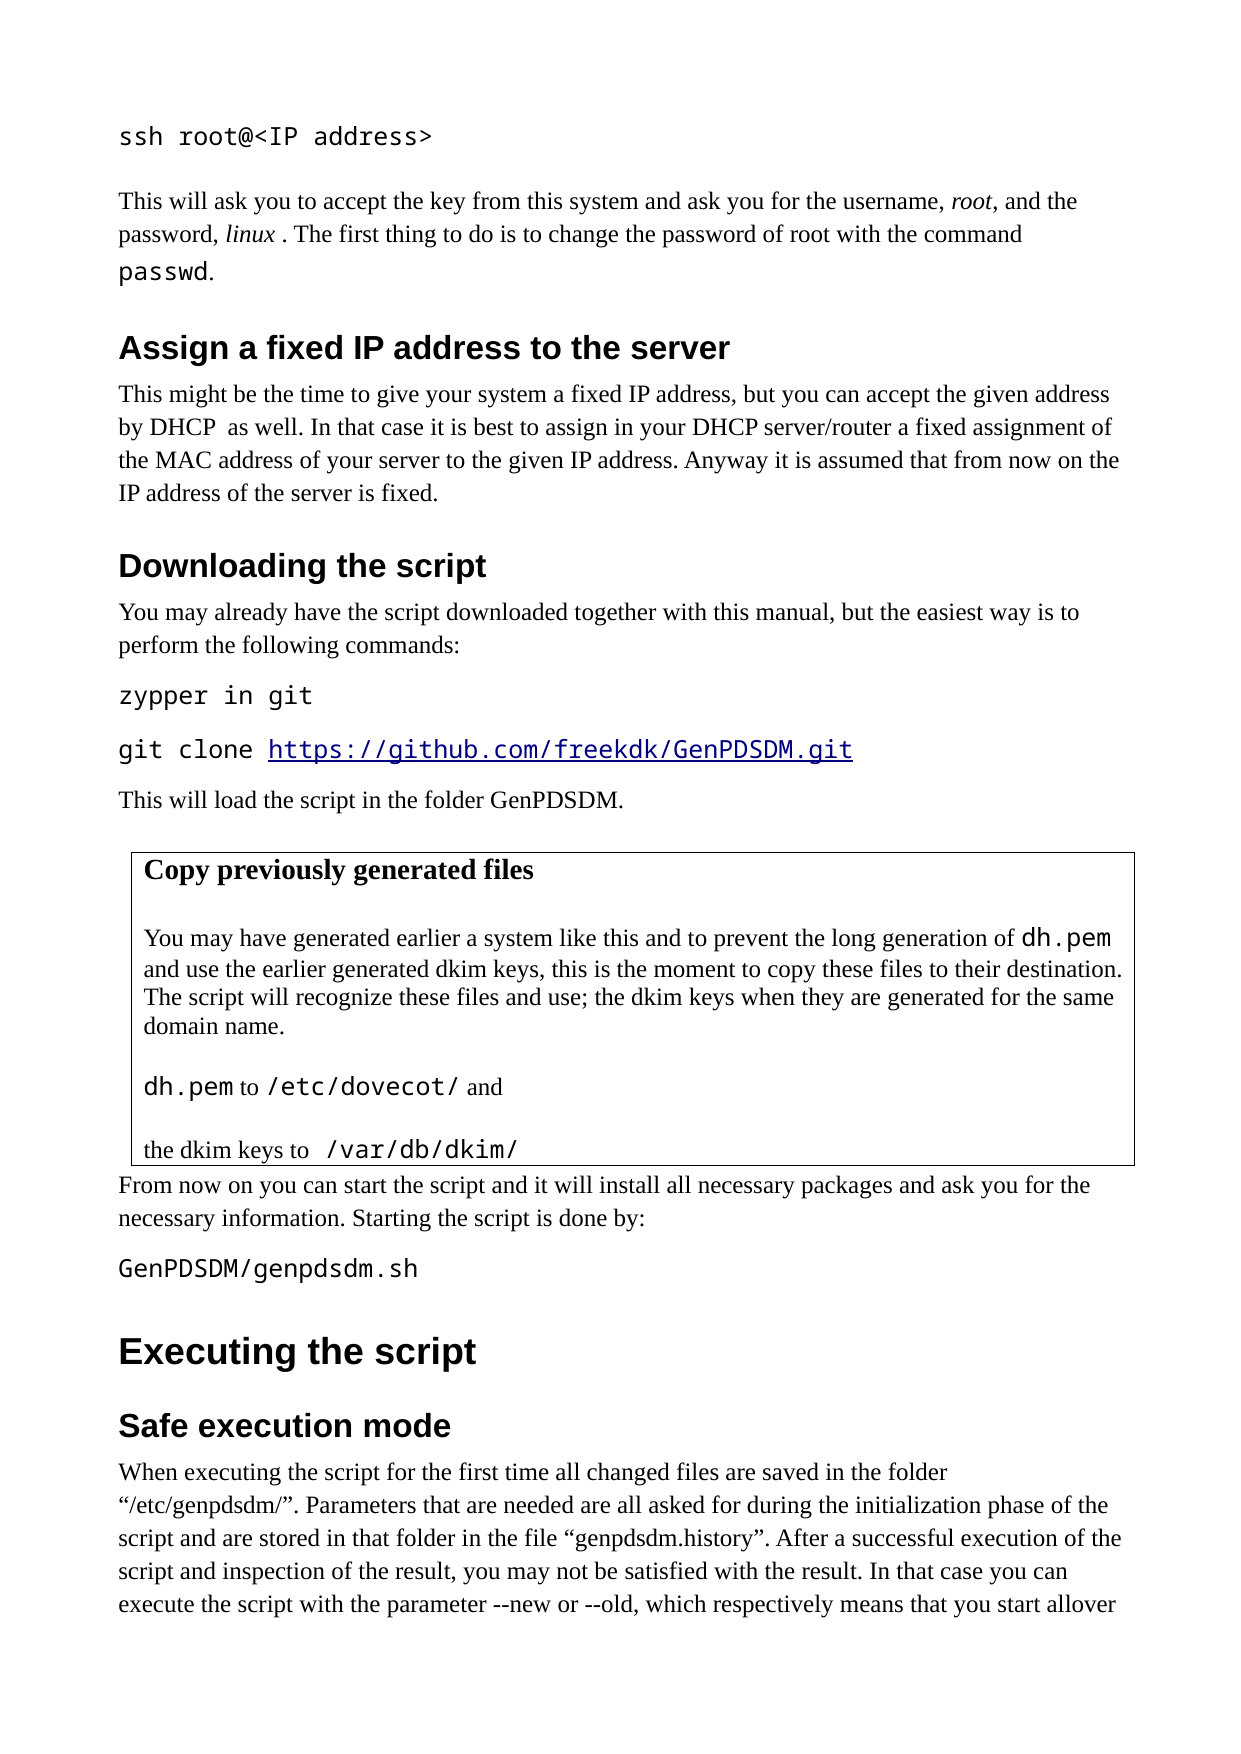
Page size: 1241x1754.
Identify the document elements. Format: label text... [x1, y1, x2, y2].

subtitle Safe execution mode [118, 1406, 1122, 1444]
text This will ask you to accept the key from this system and ask you for the username, root, and the password, linux . The first thing to do is to change the password of root with the command passwd. [118, 186, 1122, 287]
text From now on you can start the script and it will install all necessary packages and ask you for the necessary information. Starting the script is done by: [118, 833, 1122, 1232]
text ssh root@<IP address> [118, 118, 1122, 152]
subtitle Downloading the script [118, 546, 1122, 584]
subtitle Executing the script [118, 1329, 1122, 1373]
subtitle Assign a fixed IP address to the server [118, 328, 1122, 366]
text When executing the script for the first time all changed files are saved in the folder “/etc/genpdsdm/”. Parameters that are needed are all asked for during the initialization phase of the script and are stored in that folder in the file “genpdsdm.history”. After a successful execution of the script and inspection of the result, you may not be satisfied with the result. In that case you can execute the script with the parameter --new or --old, which respectively means that you start allover [118, 1457, 1122, 1618]
text This will load the script in the folder GenPDSDM. [118, 785, 1122, 814]
text git clone https://github.com/freekdk/GenPDSDM.git [118, 731, 1122, 766]
text You may already have the script downloaded together with this manual, but the easiest way is to perform the following commands: [118, 597, 1122, 659]
text This might be the time to give your system a fixed IP address, but you can accept the given address by DHCP as well. In that case it is best to assign in your DHCP server/router a fixed assignment of the MAC address of your server to the given IP address. Anyway it is assumed that from now on the IP address of the server is fixed. [118, 379, 1122, 506]
text zypper in git [118, 678, 1122, 712]
text GenPDSDM/genpdsdm.sh [118, 1251, 1122, 1285]
